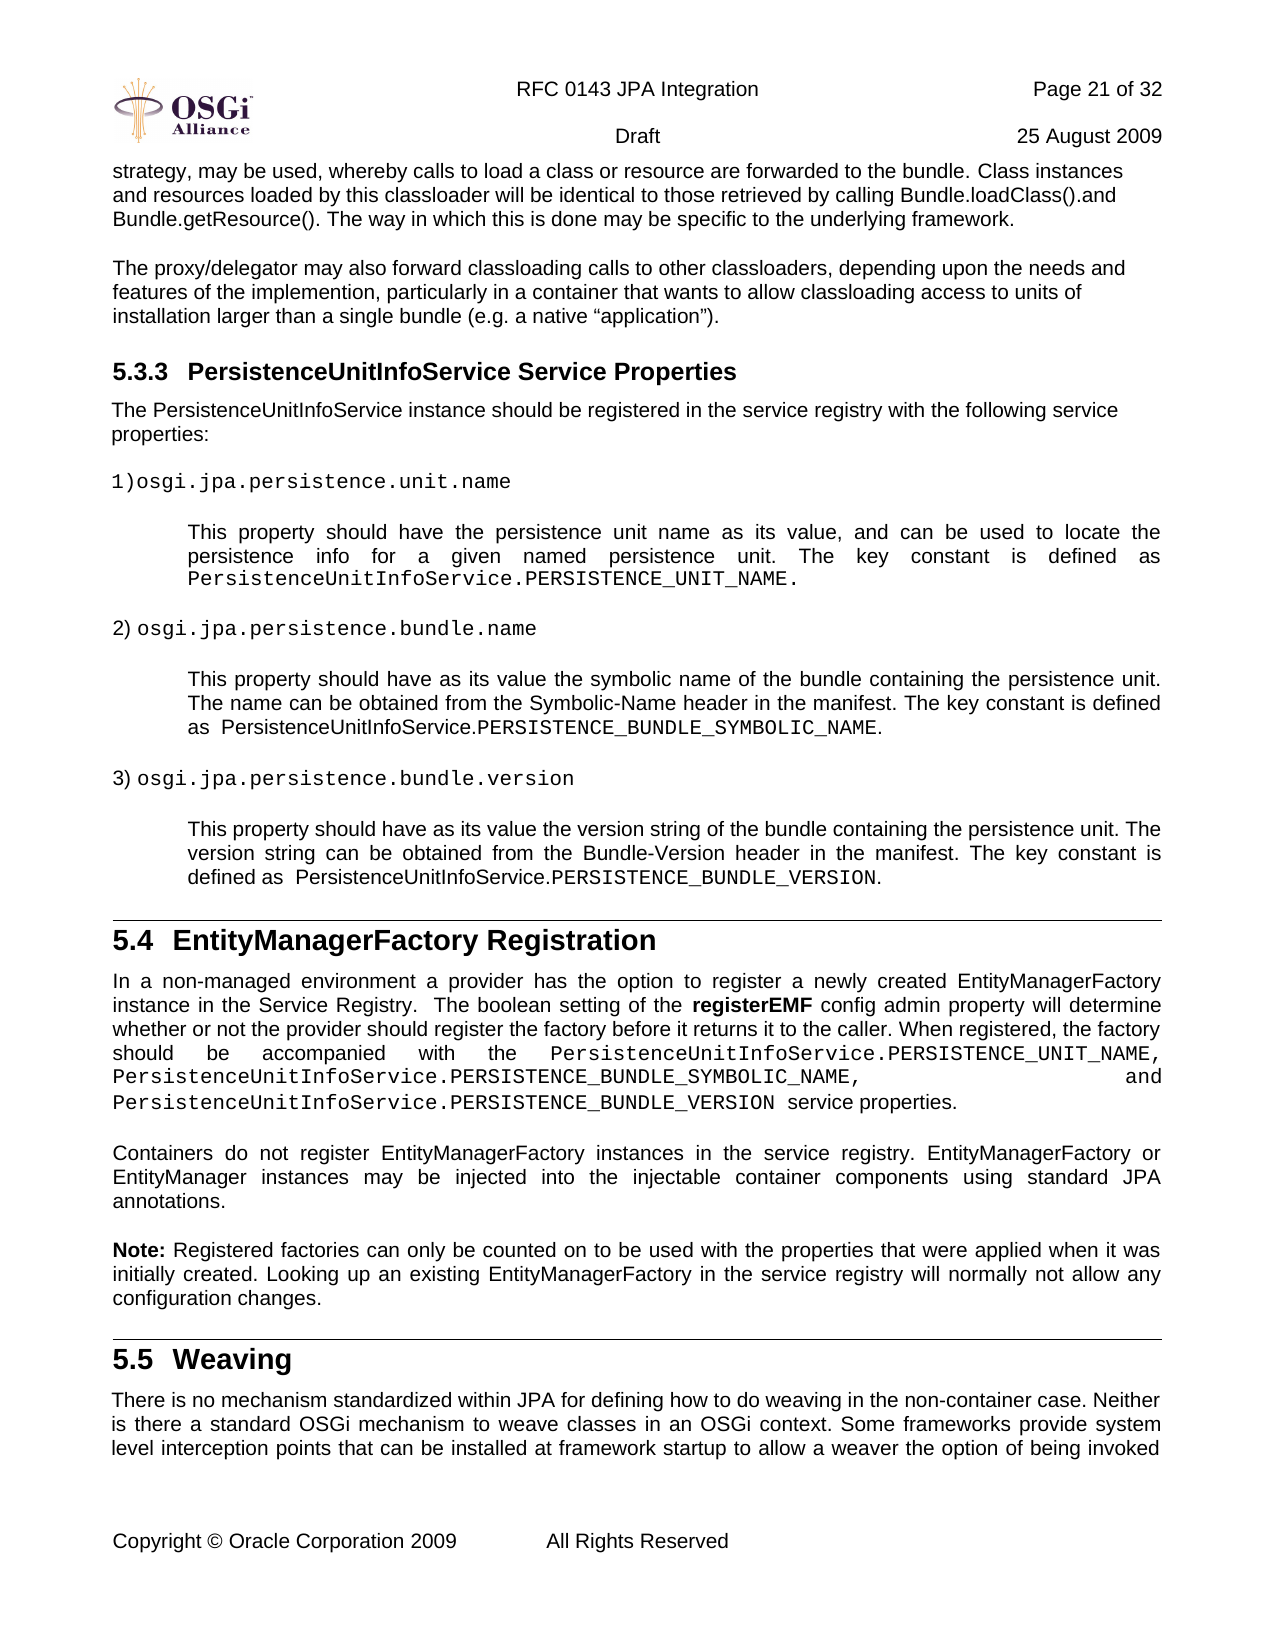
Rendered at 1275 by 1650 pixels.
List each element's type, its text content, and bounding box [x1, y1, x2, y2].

list This property should have the persistence unit name as its value, and can be used to locate the persistence info for a given named persistence unit. The key constant is defined as PersistenceUnitInfoService.PERSISTENCE_UNIT_NAME. [150, 520, 1162, 591]
list This property should have as its value the version string of the bundle containing the persistence unit. The version string can be obtained from the Bundle-Version header in the manifest. The key constant is defined as PersistenceUnitInfoService.PERSISTENCE_BUNDLE_VERSION. [150, 817, 1162, 890]
subtitle PersistenceUnitInfoService Service Properties [112, 357, 1162, 386]
text strategy, may be used, whereby calls to load a class or resource are forwarded to the bundle. Class instances and resources loaded by this classloader will be identical to those retrieved by calling Bundle.loadClass().and Bundle.getResource(). The way in which this is done may be specific to the underlying framework. [112, 159, 1162, 231]
text 3) osgi.jpa.persistence.bundle.version [112, 766, 1162, 792]
list This property should have as its value the symbolic name of the bundle containing the persistence unit. The name can be obtained from the Symbolic-Name header in the manifest. The key constant is defined as PersistenceUnitInfoService.PERSISTENCE_BUNDLE_SYMBOLIC_NAME. [150, 667, 1162, 741]
subtitle Weaving [112, 1340, 1162, 1376]
subtitle EntityManagerFactory Registration [112, 921, 1162, 956]
picture [114, 78, 254, 143]
text 2) osgi.jpa.persistence.bundle.name [112, 616, 1162, 642]
list There is no mechanism standardized within JPA for defining how to do weaving in the non-container case. Neither is there a standard OSGi mechanism to weave classes in an OSGi context. Some frameworks provide system level interception points that can be installed at framework startup to allow a weaver the option of being invoked [73, 1388, 1162, 1460]
text The proxy/delegator may also forward classloading calls to other classloaders, depending upon the needs and features of the implemention, particularly in a container that wants to allow classloading access to units of installation larger than a single bundle (e.g. a native “application”). [112, 256, 1162, 328]
text The PersistenceUnitInfoService instance should be registered in the service registry with the following service properties: [111, 398, 1162, 446]
text Note: Registered factories can only be counted on to be used with the properties that were applied when it was initially created. Looking up an existing EntityManagerFactory in the service registry will normally not allow any configuration changes. [112, 1238, 1162, 1310]
list 1)osgi.jpa.persistence.unit.name [111, 471, 1162, 495]
text Containers do not register EntityManagerFactory instances in the service registry. EntityManagerFactory or EntityManager instances may be injected into the injectable container components using standard JPA annotations. [112, 1141, 1162, 1213]
text In a non-managed environment a provider has the option to register a newly created EntityManagerFactory instance in the Service Registry. The boolean setting of the registerEMF config admin property will determine whether or not the provider should register the factory before it returns it to the caller. When registered, the factory should be accompanied with the PersistenceUnitInfoService.PERSISTENCE_UNIT_NAME, PersistenceUnitInfoService.PERSISTENCE_BUNDLE_SYMBOLIC_NAME, and PersistenceUnitInfoService.PERSISTENCE_BUNDLE_VERSION service properties. [112, 969, 1162, 1116]
